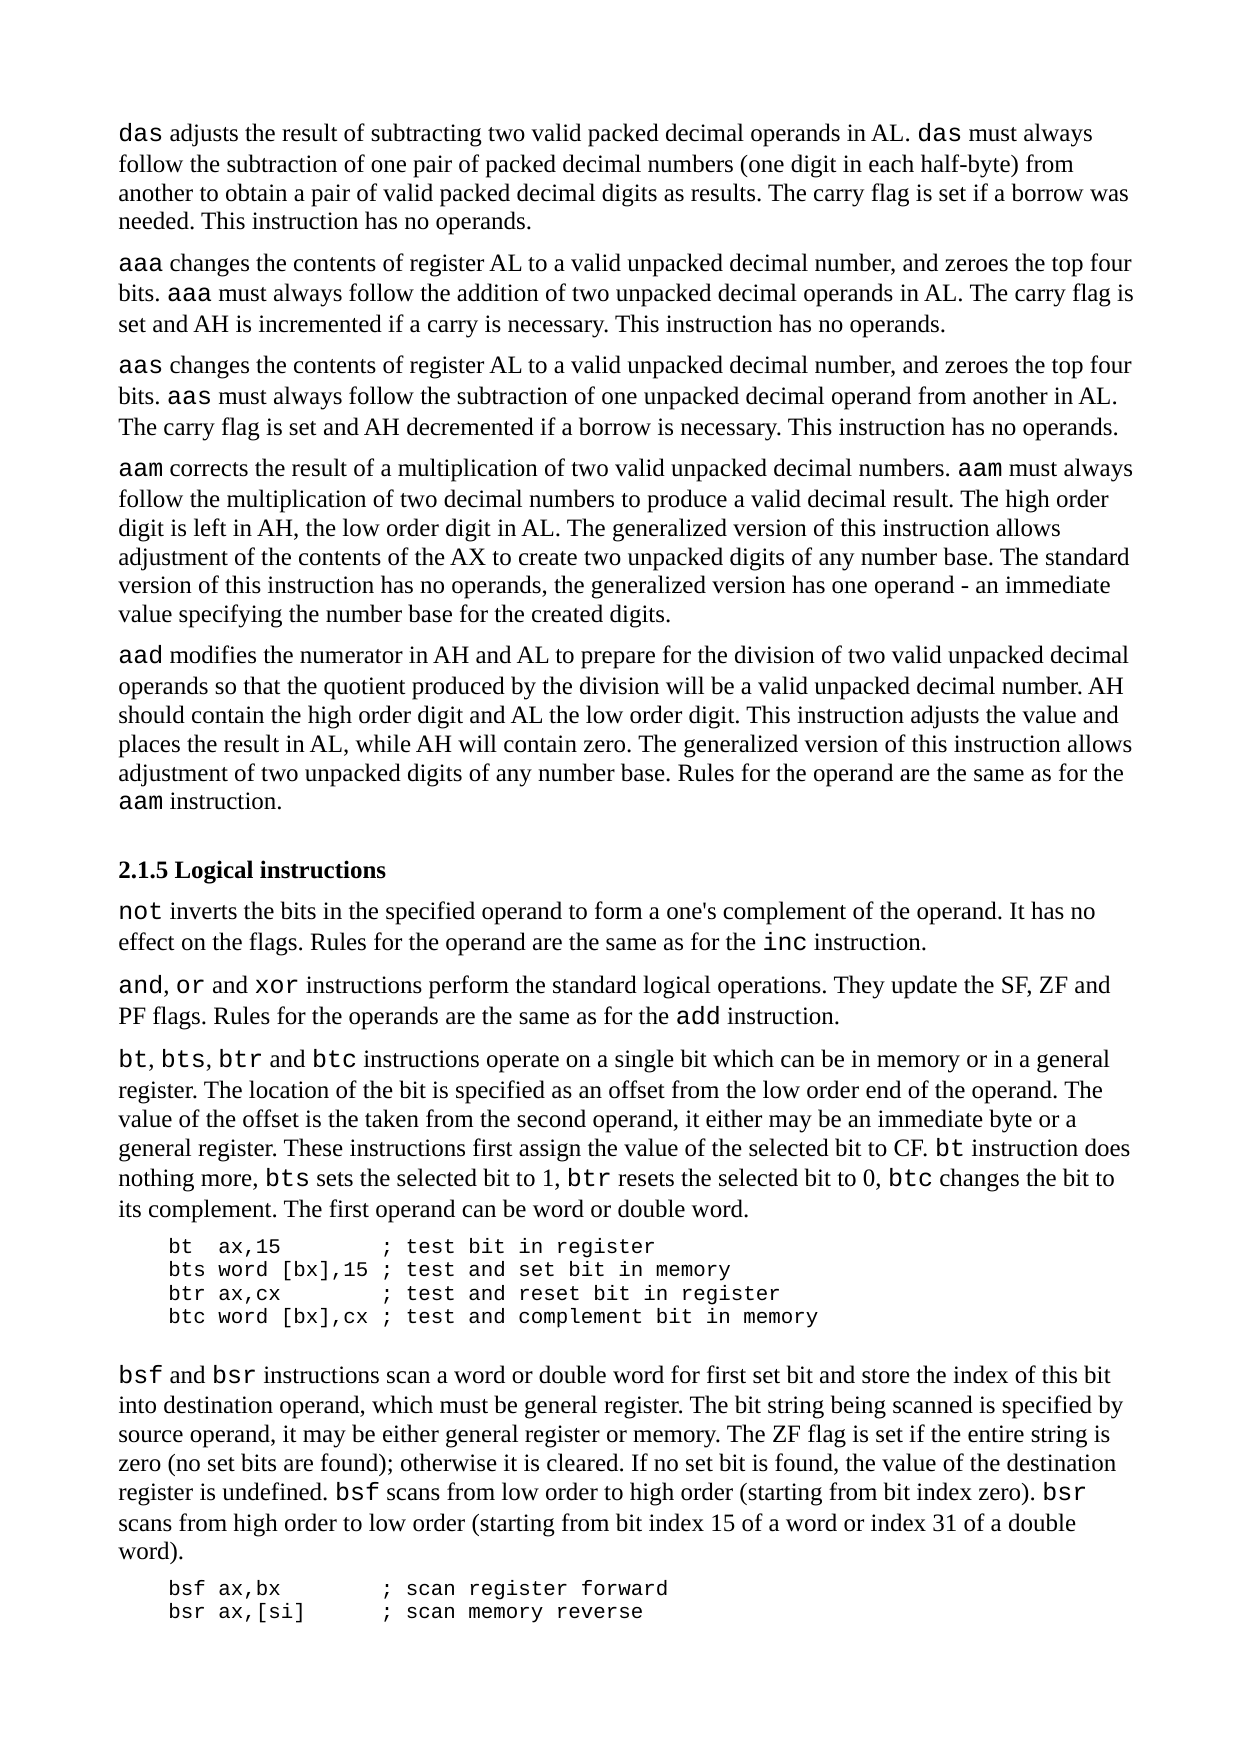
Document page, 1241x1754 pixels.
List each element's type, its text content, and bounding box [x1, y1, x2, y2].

text das adjusts the result of subtracting two valid packed decimal operands in AL. das must always follow the subtraction of one pair of packed decimal numbers (one digit in each half-byte) from another to obtain a pair of valid packed decimal digits as results. The carry flag is set if a borrow was needed. This instruction has no operands. [118, 118, 1137, 235]
text btc word [bx],cx ; test and complement bit in memory [118, 1307, 1137, 1330]
text bts word [bx],15 ; test and set bit in memory [118, 1259, 1137, 1283]
text bsf ax,bx ; scan register forward [118, 1578, 1137, 1601]
text bsr ax,[si] ; scan memory reverse [118, 1601, 1137, 1625]
text aam corrects the result of a multiplication of two valid unpacked decimal numbers. aam must always follow the multiplication of two decimal numbers to produce a valid decimal result. The high order digit is left in AH, the low order digit in AL. The generalized version of this instruction allows adjustment of the contents of the AX to create two unpacked digits of any number base. The standard version of this instruction has no operands, the generalized version has one operand - an immediate value specifying the number base for the created digits. [118, 453, 1137, 628]
text bsf and bsr instructions scan a word or double word for first set bit and store the index of this bit into destination operand, which must be general register. The bit string being scanned is specified by source operand, it may be either general register or memory. The ZF flag is set if the entire string is zero (no set bits are found); otherwise it is cleared. If no set bit is found, the value of the destination register is undefined. bsf scans from low order to high order (starting from bit index zero). bsr scans from high order to low order (starting from bit index 15 of a word or index 31 of a double word). [118, 1360, 1137, 1565]
text and, or and xor instructions perform the standard logical operations. They update the SF, ZF and PF flags. Rules for the operands are the same as for the add instruction. [118, 970, 1137, 1032]
text aas changes the contents of register AL to a valid unpacked decimal number, and zeroes the top four bits. aas must always follow the subtraction of one unpacked decimal operand from another in AL. The carry flag is set and AH decremented if a borrow is necessary. This instruction has no operands. [118, 351, 1137, 441]
text not inverts the bits in the specified operand to form a one's complement of the operand. It has no effect on the flags. Rules for the operand are the same as for the inc instruction. [118, 896, 1137, 958]
text aaa changes the contents of register AL to a valid unpacked decimal number, and zeroes the top four bits. aaa must always follow the addition of two unpacked decimal operands in AL. The carry flag is set and AH is incremented if a carry is necessary. This instruction has no operands. [118, 248, 1137, 338]
text bt, bts, btr and btc instructions operate on a single bit which can be in memory or in a general register. The location of the bit is specified as an offset from the low order end of the operand. The value of the offset is the taken from the second operand, it either may be an immediate byte or a general register. These instructions first assign the value of the selected bit to CF. bt instruction does nothing more, bts sets the selected bit to 1, btr resets the selected bit to 0, btc changes the bit to its complement. The first operand can be word or double word. [118, 1044, 1137, 1223]
subtitle 2.1.5 Logical instructions [118, 855, 1137, 883]
text btr ax,cx ; test and reset bit in register [118, 1283, 1137, 1307]
text aad modifies the numerator in AH and AL to prepare for the division of two valid unpacked decimal operands so that the quotient produced by the division will be a valid unpacked decimal number. AH should contain the high order digit and AL the low order digit. This instruction adjusts the value and places the result in AL, while AH will contain zero. The generalized version of this instruction allows adjustment of two unpacked digits of any number base. Rules for the operand are the same as for the aam instruction. [118, 641, 1137, 817]
text bt ax,15 ; test bit in register [118, 1236, 1137, 1259]
